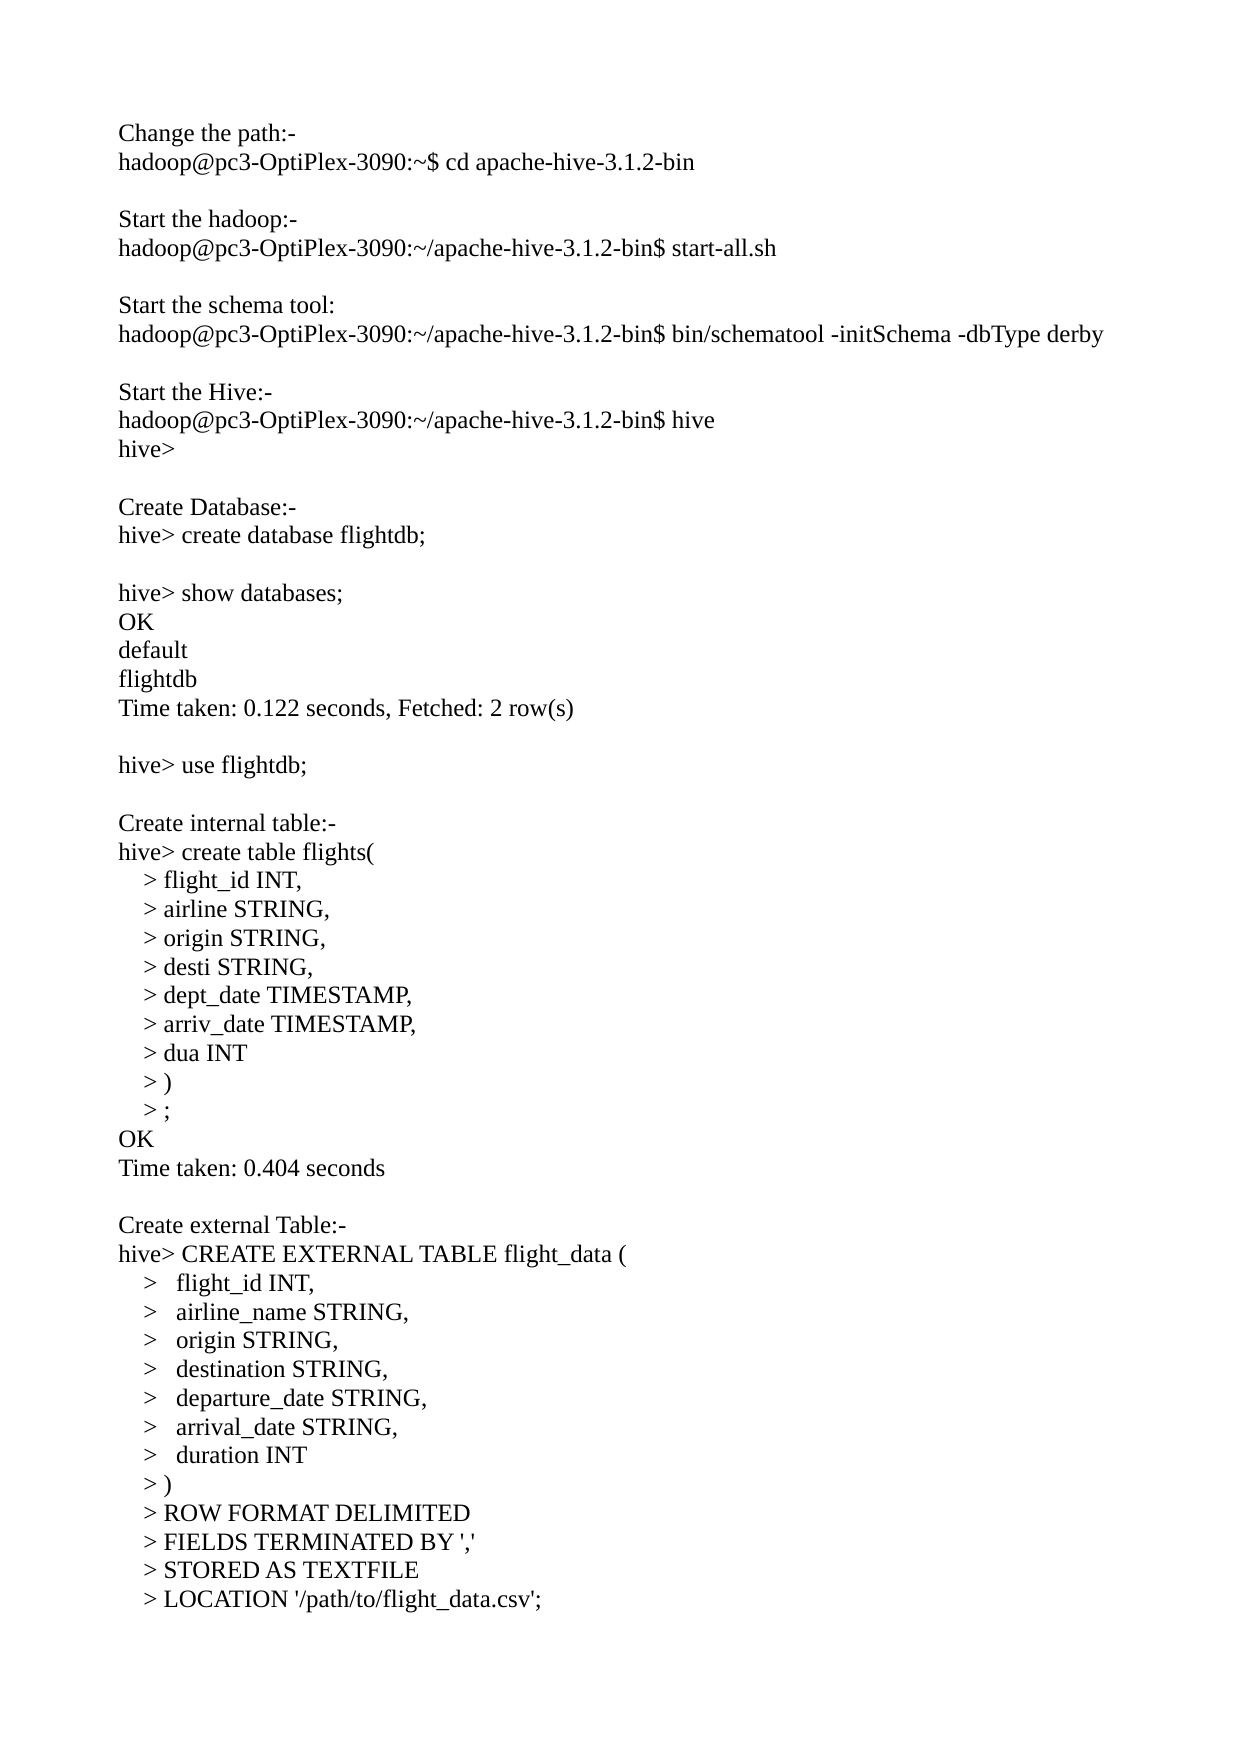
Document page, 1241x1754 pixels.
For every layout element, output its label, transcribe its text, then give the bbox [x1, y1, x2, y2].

text hive> create database flightdb; [118, 521, 1122, 549]
text Time taken: 0.404 seconds [118, 1153, 1122, 1182]
text hive> show databases; [118, 578, 1122, 607]
text Start the schema tool: [118, 291, 1122, 319]
text > ROW FORMAT DELIMITED [118, 1498, 1122, 1527]
text Start the hadoop:- [118, 204, 1122, 233]
text OK [118, 607, 1122, 636]
text > duration INT [118, 1441, 1122, 1469]
text > origin STRING, [118, 923, 1122, 952]
text > airline STRING, [118, 894, 1122, 923]
text > flight_id INT, [118, 866, 1122, 894]
text > origin STRING, [118, 1326, 1122, 1354]
text > destination STRING, [118, 1354, 1122, 1383]
text hadoop@pc3-OptiPlex-3090:~/apache-hive-3.1.2-bin$ start-all.sh [118, 233, 1122, 262]
text > airline_name STRING, [118, 1297, 1122, 1326]
text Change the path:- [118, 118, 1122, 147]
text OK [118, 1124, 1122, 1153]
text Start the Hive:- [118, 377, 1122, 406]
text default [118, 636, 1122, 664]
text hive> CREATE EXTERNAL TABLE flight_data ( [118, 1239, 1122, 1268]
text > departure_date STRING, [118, 1383, 1122, 1412]
text hive> [118, 434, 1122, 492]
text > flight_id INT, [118, 1268, 1122, 1297]
text > arrival_date STRING, [118, 1412, 1122, 1441]
text Create internal table:- [118, 808, 1122, 837]
text hadoop@pc3-OptiPlex-3090:~/apache-hive-3.1.2-bin$ hive [118, 406, 1122, 434]
text hadoop@pc3-OptiPlex-3090:~/apache-hive-3.1.2-bin$ bin/schematool -initSchema -dbType derby [118, 319, 1122, 348]
text hive> use flightdb; [118, 751, 1122, 779]
text > ; [118, 1096, 1122, 1124]
text > LOCATION '/path/to/flight_data.csv'; [118, 1584, 1122, 1613]
text Time taken: 0.122 seconds, Fetched: 2 row(s) [118, 693, 1122, 722]
text > dept_date TIMESTAMP, [118, 981, 1122, 1009]
text > FIELDS TERMINATED BY ',' [118, 1527, 1122, 1556]
text > STORED AS TEXTFILE [118, 1556, 1122, 1584]
text flightdb [118, 664, 1122, 693]
text > dua INT [118, 1038, 1122, 1067]
text > ) [118, 1067, 1122, 1096]
text > desti STRING, [118, 952, 1122, 981]
text Create external Table:- [118, 1211, 1122, 1239]
text hive> create table flights( [118, 837, 1122, 866]
text hadoop@pc3-OptiPlex-3090:~$ cd apache-hive-3.1.2-bin [118, 147, 1122, 176]
text Create Database:- [118, 492, 1122, 521]
text > ) [118, 1469, 1122, 1498]
text > arriv_date TIMESTAMP, [118, 1009, 1122, 1038]
